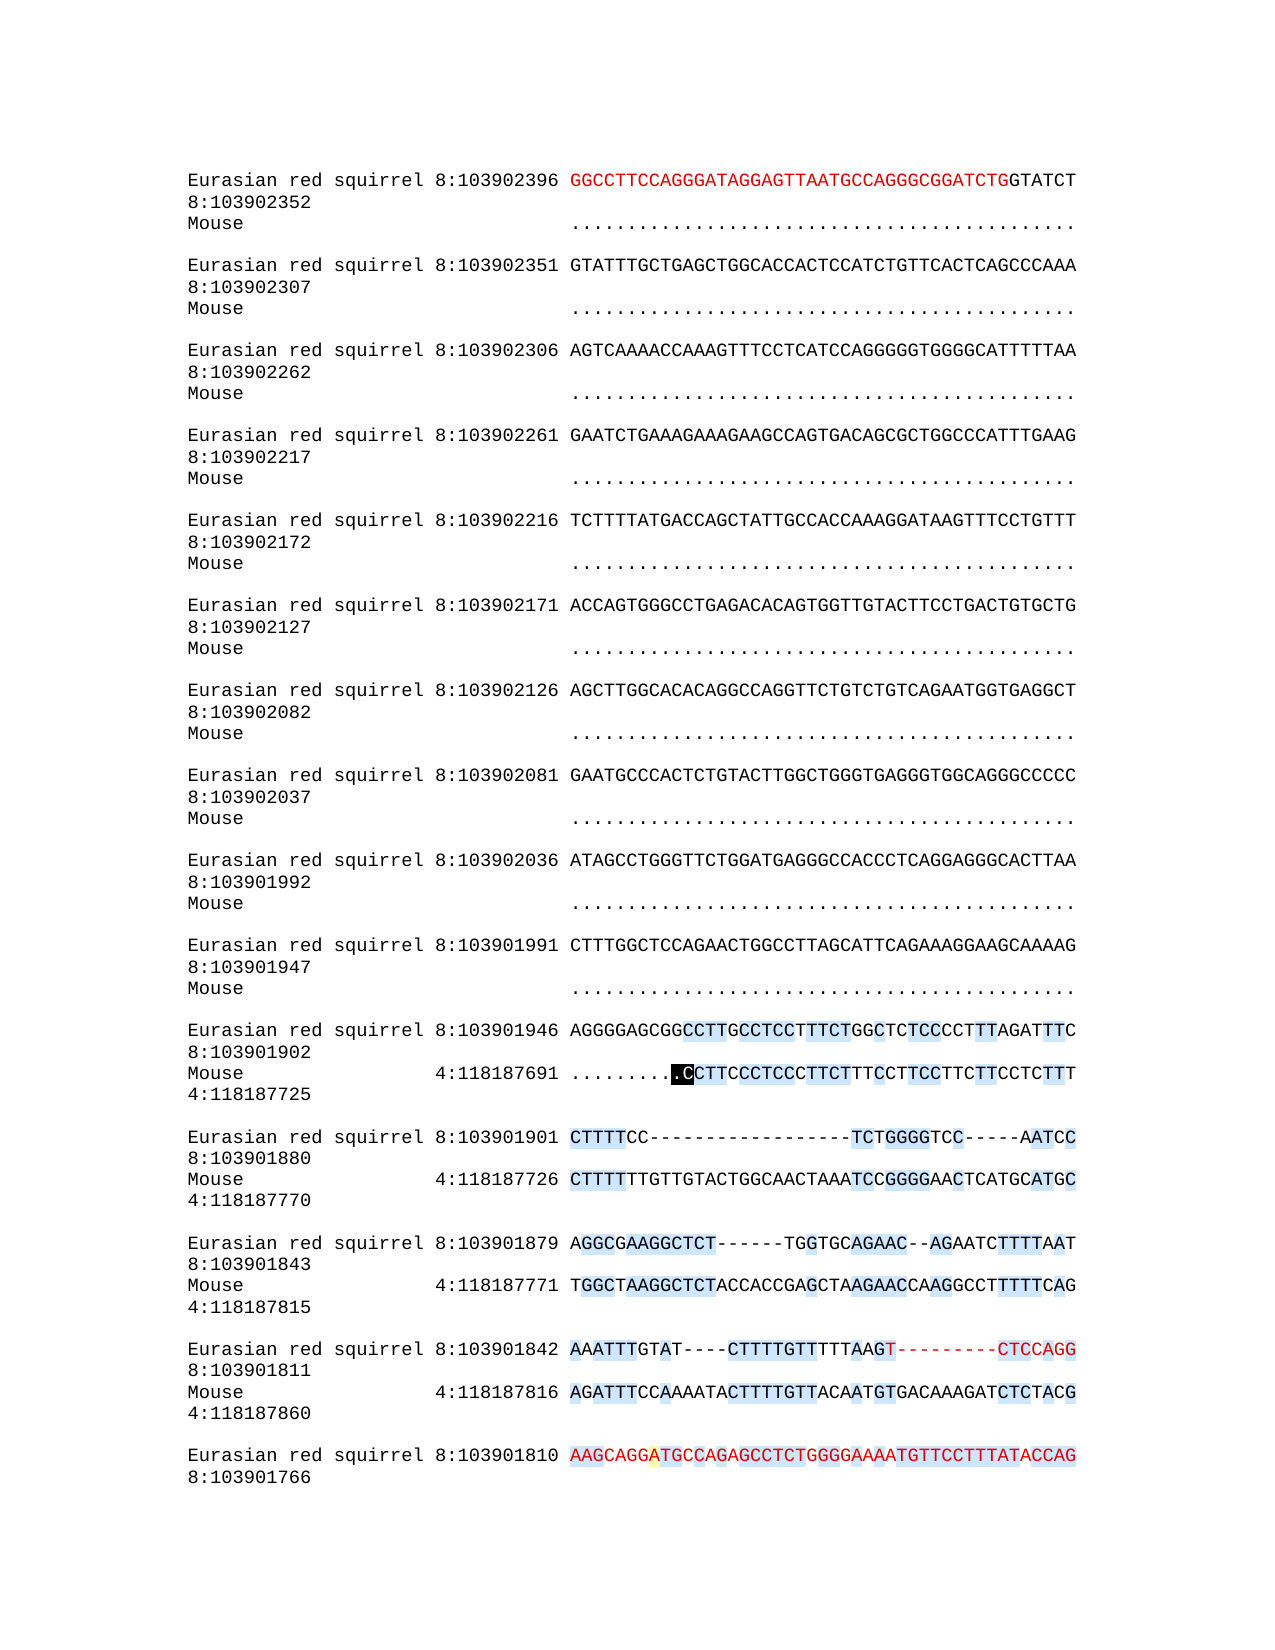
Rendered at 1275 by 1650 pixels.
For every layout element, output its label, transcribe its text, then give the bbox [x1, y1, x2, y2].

text Eurasian red squirrel 8:103902216 TCTTTTATGACCAGCTATTGCCACCAAAGGATAAGTTTCCTGTTT 8:103902172 [187, 511, 1087, 554]
text Mouse ............................................. [187, 299, 1087, 320]
text Eurasian red squirrel 8:103902351 GTATTTGCTGAGCTGGCACCACTCCATCTGTTCACTCAGCCCAAA 8:103902307 [187, 256, 1087, 299]
text Eurasian red squirrel 8:103902396 GGCCTTCCAGGGATAGGAGTTAATGCCAGGGCGGATCTGGTATCT 8:103902352 [187, 171, 1087, 214]
text Mouse ............................................. [187, 809, 1087, 830]
text Eurasian red squirrel 8:103902261 GAATCTGAAAGAAAGAAGCCAGTGACAGCGCTGGCCCATTTGAAG 8:103902217 [187, 426, 1087, 469]
text Mouse 4:118187691 ..........CCTTCCCTCCCTTCTTTCCTTCCTTCTTCCTCTTT 4:118187725 [187, 1064, 1087, 1106]
text Eurasian red squirrel 8:103901946 AGGGGAGCGGCCTTGCCTCCTTTCTGGCTCTCCCCTTTAGATTTC 8:103901902 [187, 1021, 1087, 1064]
text Eurasian red squirrel 8:103901879 AGGCGAAGGCTCT‑‑‑‑‑‑TGGTGCAGAAC‑‑AGAATCTTTTAAT 8:103901843 [187, 1234, 1087, 1276]
text Eurasian red squirrel 8:103902036 ATAGCCTGGGTTCTGGATGAGGGCCACCCTCAGGAGGGCACTTAA 8:103901992 [187, 851, 1087, 894]
text Mouse ............................................. [187, 214, 1087, 235]
text Mouse 4:118187726 CTTTTTTGTTGTACTGGCAACTAAATCCGGGGAACTCATGCATGC 4:118187770 [187, 1170, 1087, 1212]
text Mouse ............................................. [187, 469, 1087, 490]
text Mouse 4:118187771 TGGCTAAGGCTCTACCACCGAGCTAAGAACCAAGGCCTTTTTCAG 4:118187815 [187, 1276, 1087, 1319]
text Eurasian red squirrel 8:103901991 CTTTGGCTCCAGAACTGGCCTTAGCATTCAGAAAGGAAGCAAAAG 8:103901947 [187, 936, 1087, 979]
text Mouse ............................................. [187, 894, 1087, 915]
text Eurasian red squirrel 8:103902306 AGTCAAAACCAAAGTTTCCTCATCCAGGGGGTGGGGCATTTTTAA 8:103902262 [187, 341, 1087, 384]
text Mouse ............................................. [187, 639, 1087, 660]
text Eurasian red squirrel 8:103902081 GAATGCCCACTCTGTACTTGGCTGGGTGAGGGTGGCAGGGCCCCC 8:103902037 [187, 766, 1087, 809]
text Eurasian red squirrel 8:103902171 ACCAGTGGGCCTGAGACACAGTGGTTGTACTTCCTGACTGTGCTG 8:103902127 [187, 596, 1087, 639]
text Eurasian red squirrel 8:103901810 AAGCAGGATGCCAGAGCCTCTGGGGAAAATGTTCCTTTATACCAG 8:103901766 [187, 1446, 1087, 1489]
text Mouse ............................................. [187, 554, 1087, 575]
text Eurasian red squirrel 8:103901901 CTTTTCC‑‑‑‑‑‑‑‑‑‑‑‑‑‑‑‑‑‑TCTGGGGTCC‑‑‑‑‑AATCC 8:103901880 [187, 1127, 1087, 1170]
text Eurasian red squirrel 8:103901842 AAATTTGTAT‑‑‑‑CTTTTGTTTTTAAGT‑‑‑‑‑‑‑‑‑CTCCAGG 8:103901811 [187, 1340, 1087, 1382]
text Mouse 4:118187816 AGATTTCCAAAATACTTTTGTTACAATGTGACAAAGATCTCTACG 4:118187860 [187, 1382, 1087, 1425]
text Mouse ............................................. [187, 724, 1087, 745]
text Mouse ............................................. [187, 979, 1087, 1000]
text Eurasian red squirrel 8:103902126 AGCTTGGCACACAGGCCAGGTTCTGTCTGTCAGAATGGTGAGGCT 8:103902082 [187, 681, 1087, 724]
text Mouse ............................................. [187, 384, 1087, 405]
